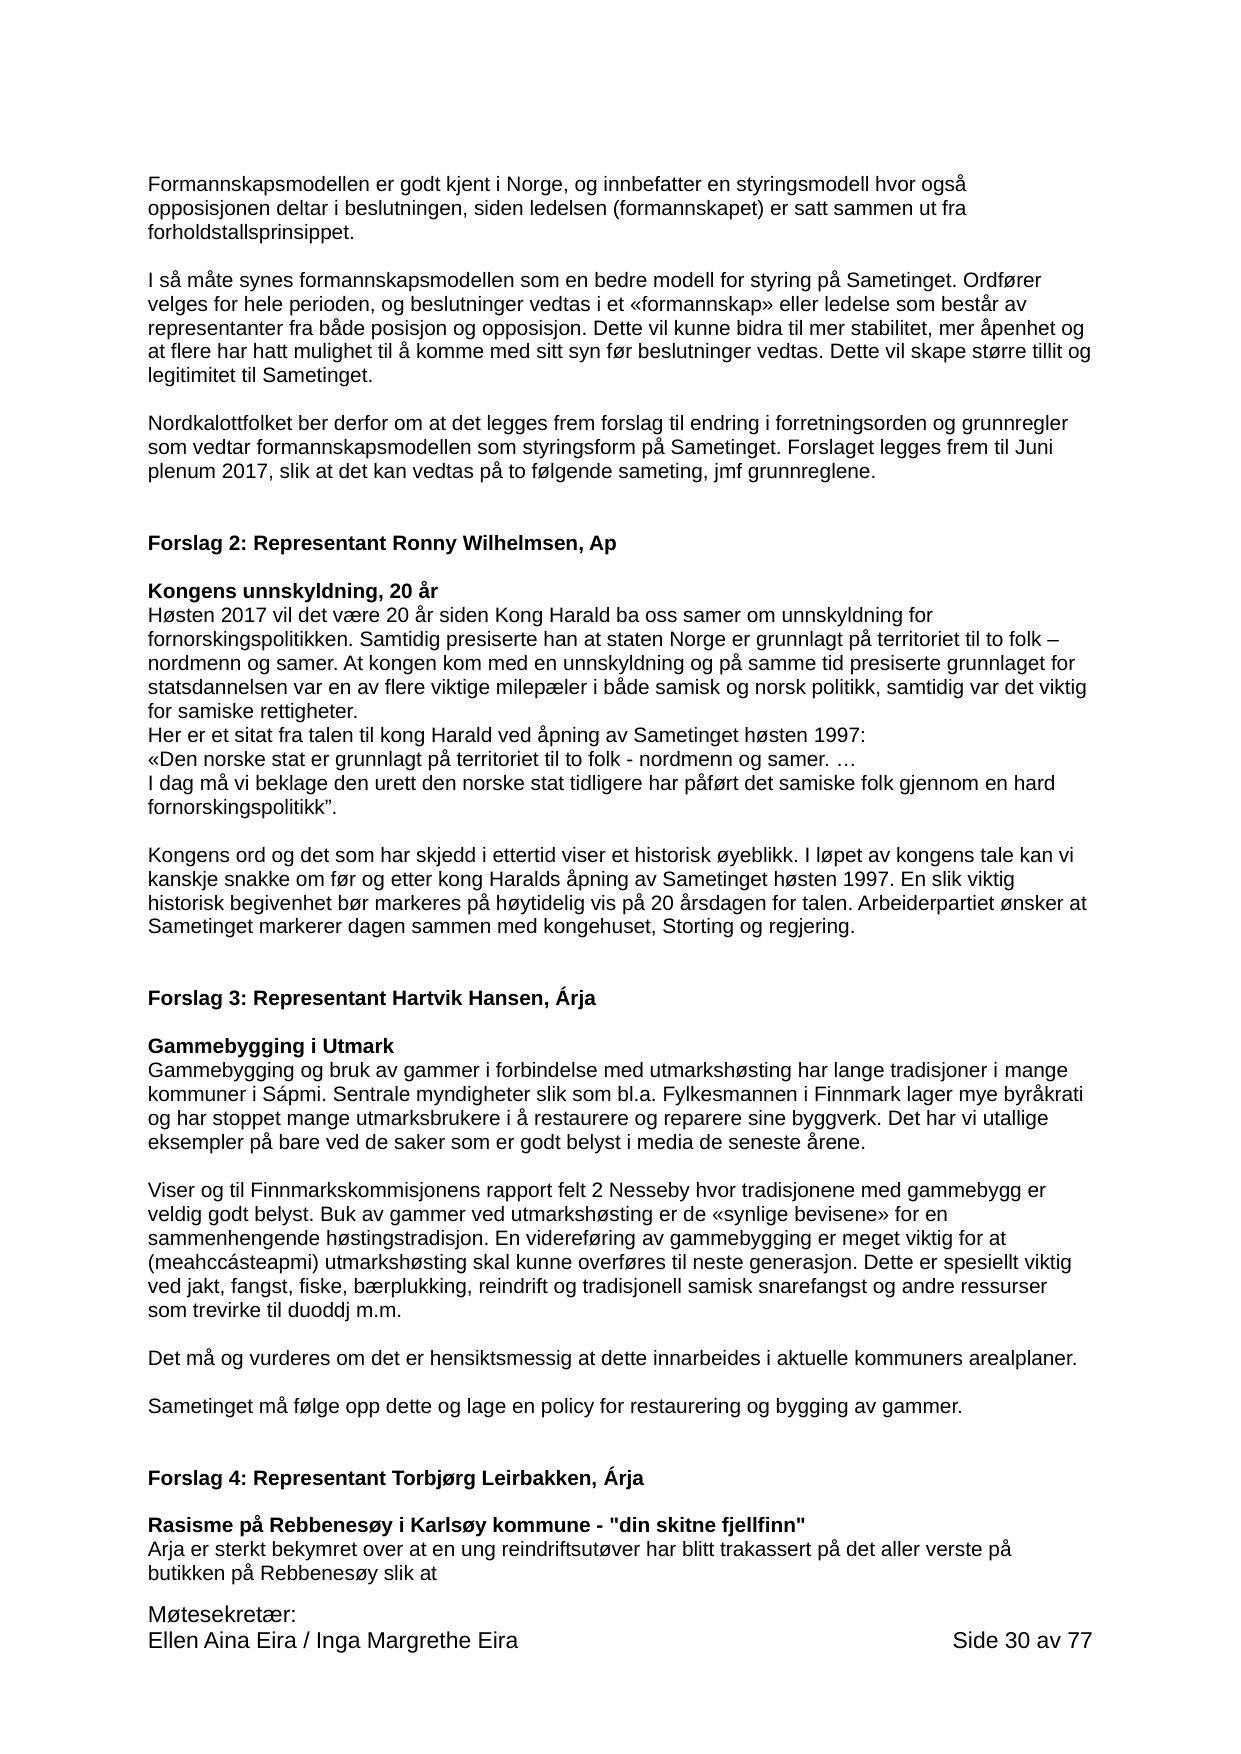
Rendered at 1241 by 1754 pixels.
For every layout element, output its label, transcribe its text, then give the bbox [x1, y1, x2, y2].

table_header Formannskapsmodellen er godt kjent i Norge, og innbefatter en styringsmodell hvor også opposisjonen deltar i beslutningen, siden ledelsen (formannskapet) er satt sammen ut fra forholdstallsprinsippet. I så måte synes formannskapsmodellen som en bedre modell for styring på Sametinget. Ordfører velges for hele perioden, og beslutninger vedtas i et «formannskap» eller ledelse som består av representanter fra både posisjon og opposisjon. Dette vil kunne bidra til mer stabilitet, mer åpenhet og at flere har hatt mulighet til å komme med sitt syn før beslutninger vedtas. Dette vil skape større tillit og legitimitet til Sametinget. Nordkalottfolket ber derfor om at det legges frem forslag til endring i forretningsorden og grunnregler som vedtar formannskapsmodellen som styringsform på Sametinget. Forslaget legges frem til Juni plenum 2017, slik at det kan vedtas på to følgende sameting, jmf grunnreglene. Forslag 2: Representant Ronny Wilhelmsen, Ap Kongens unnskyldning, 20 år Høsten 2017 vil det være 20 år siden Kong Harald ba oss samer om unnskyldning for fornorskingspolitikken. Samtidig presiserte han at staten Norge er grunnlagt på territoriet til to folk – nordmenn og samer. At kongen kom med en unnskyldning og på samme tid presiserte grunnlaget for statsdannelsen var en av flere viktige milepæler i både samisk og norsk politikk, samtidig var det viktig for samiske rettigheter. Her er et sitat fra talen til kong Harald ved åpning av Sametinget høsten 1997: «Den norske stat er grunnlagt på territoriet til to folk - nordmenn og samer. … I dag må vi beklage den urett den norske stat tidligere har påført det samiske folk gjennom en hard fornorskingspolitikk”. Kongens ord og det som har skjedd i ettertid viser et historisk øyeblikk. I løpet av kongens tale kan vi kanskje snakke om før og etter kong Haralds åpning av Sametinget høsten 1997. En slik viktig historisk begivenhet bør markeres på høytidelig vis på 20 årsdagen for talen. Arbeiderpartiet ønsker at Sametinget markerer dagen sammen med kongehuset, Storting og regjering. Forslag 3: Representant Hartvik Hansen, Árja Gammebygging i Utmark Gammebygging og bruk av gammer i forbindelse med utmarkshøsting har lange tradisjoner i mange kommuner i Sápmi. Sentrale myndigheter slik som bl.a. Fylkesmannen i Finnmark lager mye byråkrati og har stoppet mange utmarksbrukere i å restaurere og reparere sine byggverk. Det har vi utallige eksempler på bare ved de saker som er godt belyst i media de seneste årene. Viser og til Finnmarkskommisjonens rapport felt 2 Nesseby hvor tradisjonene med gammebygg er veldig godt belyst. Buk av gammer ved utmarkshøsting er de «synlige bevisene» for en sammenhengende høstingstradisjon. En videreføring av gammebygging er meget viktig for at (meahccásteapmi) utmarkshøsting skal kunne overføres til neste generasjon. Dette er spesiellt viktig ved jakt, fangst, fiske, bærplukking, reindrift og tradisjonell samisk snarefangst og andre ressurser som trevirke til duoddj m.m. Det må og vurderes om det er hensiktsmessig at dette innarbeides i aktuelle kommuners arealplaner. Sametinget må følge opp dette og lage en policy for restaurering og bygging av gammer. Forslag 4: Representant Torbjørg Leirbakken, Árja Rasisme på Rebbenesøy i Karlsøy kommune - "din skitne fjellfinn" Arja er sterkt bekymret over at en ung reindriftsutøver har blitt trakassert på det aller verste på butikken på Rebbenesøy slik at [136, 148, 1104, 1585]
